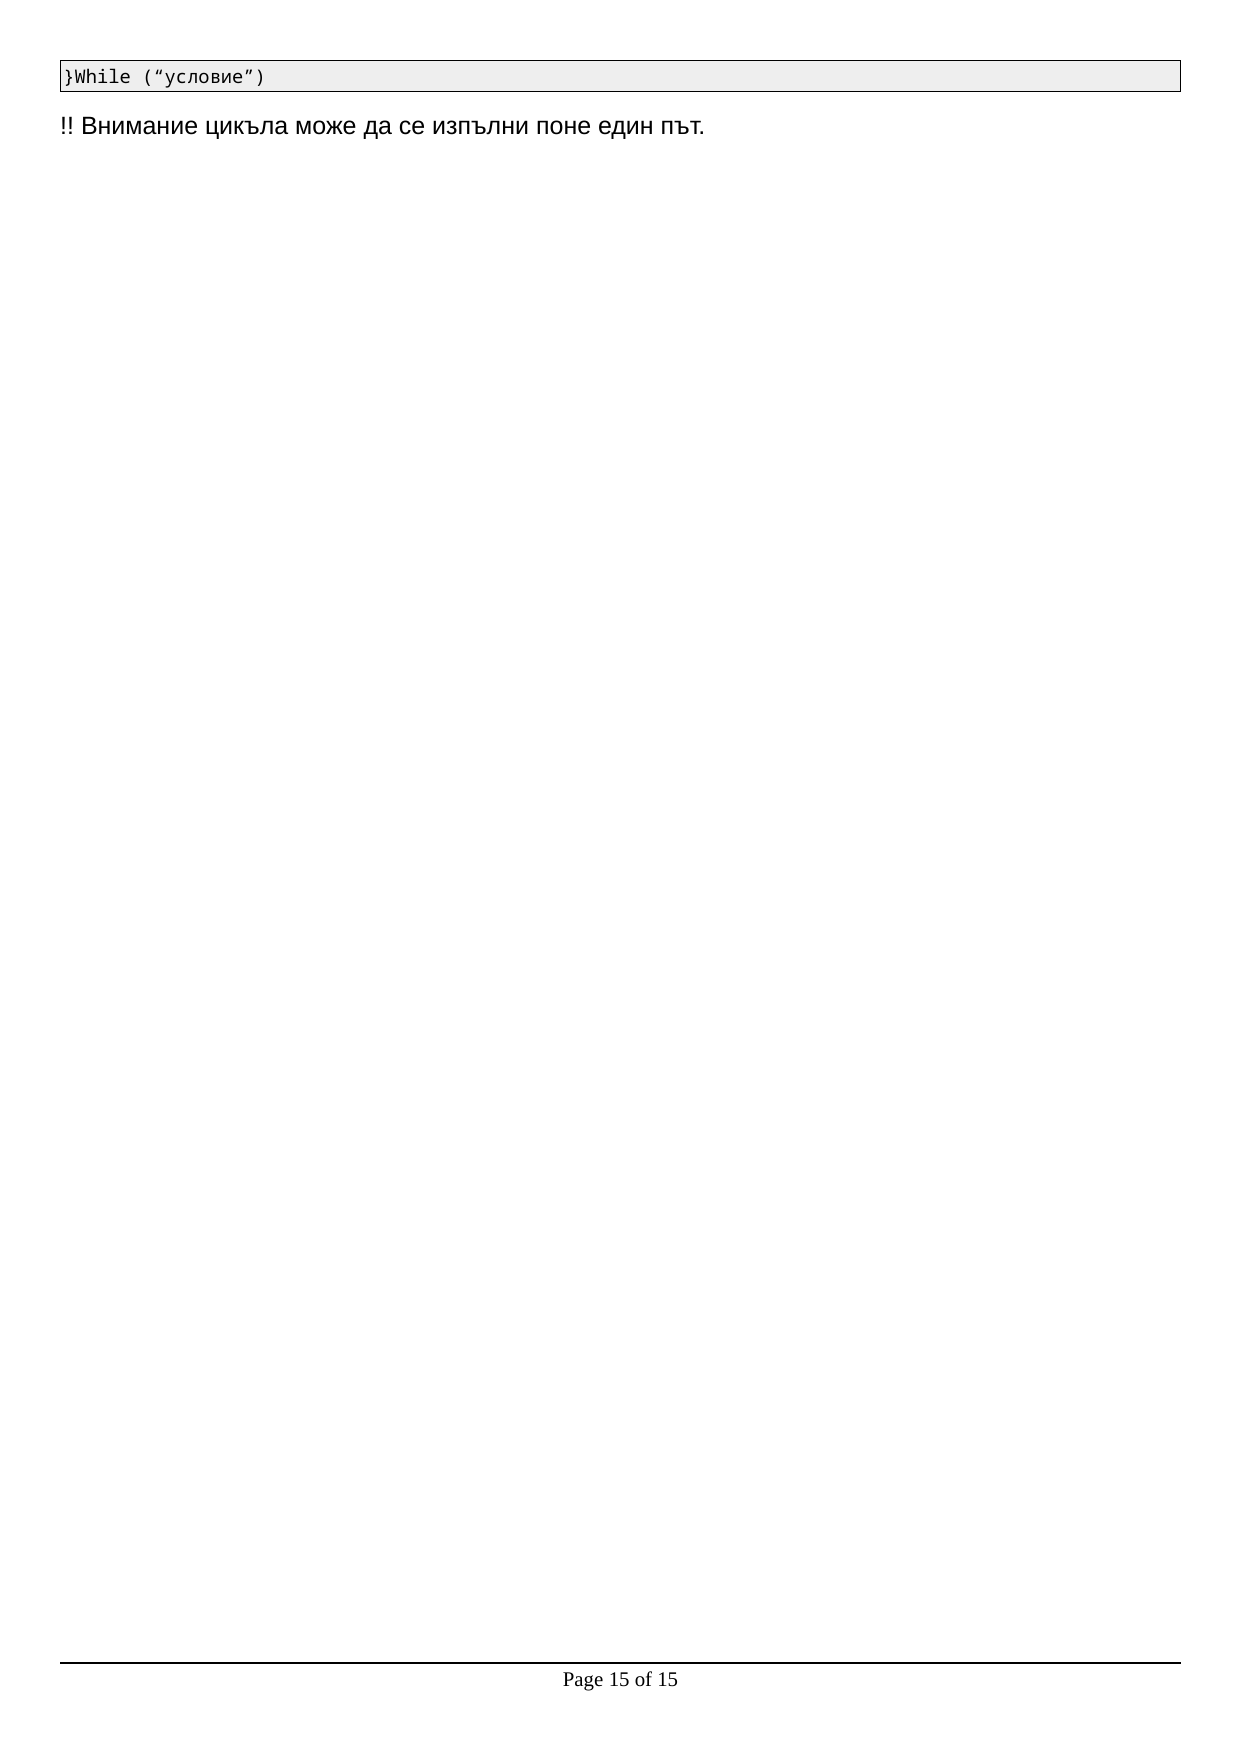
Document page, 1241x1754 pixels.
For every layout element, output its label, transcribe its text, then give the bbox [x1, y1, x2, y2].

text }While (“условие”) [61, 61, 1180, 91]
text !! Внимание цикъла може да се изпълни поне един път. [60, 111, 1181, 140]
